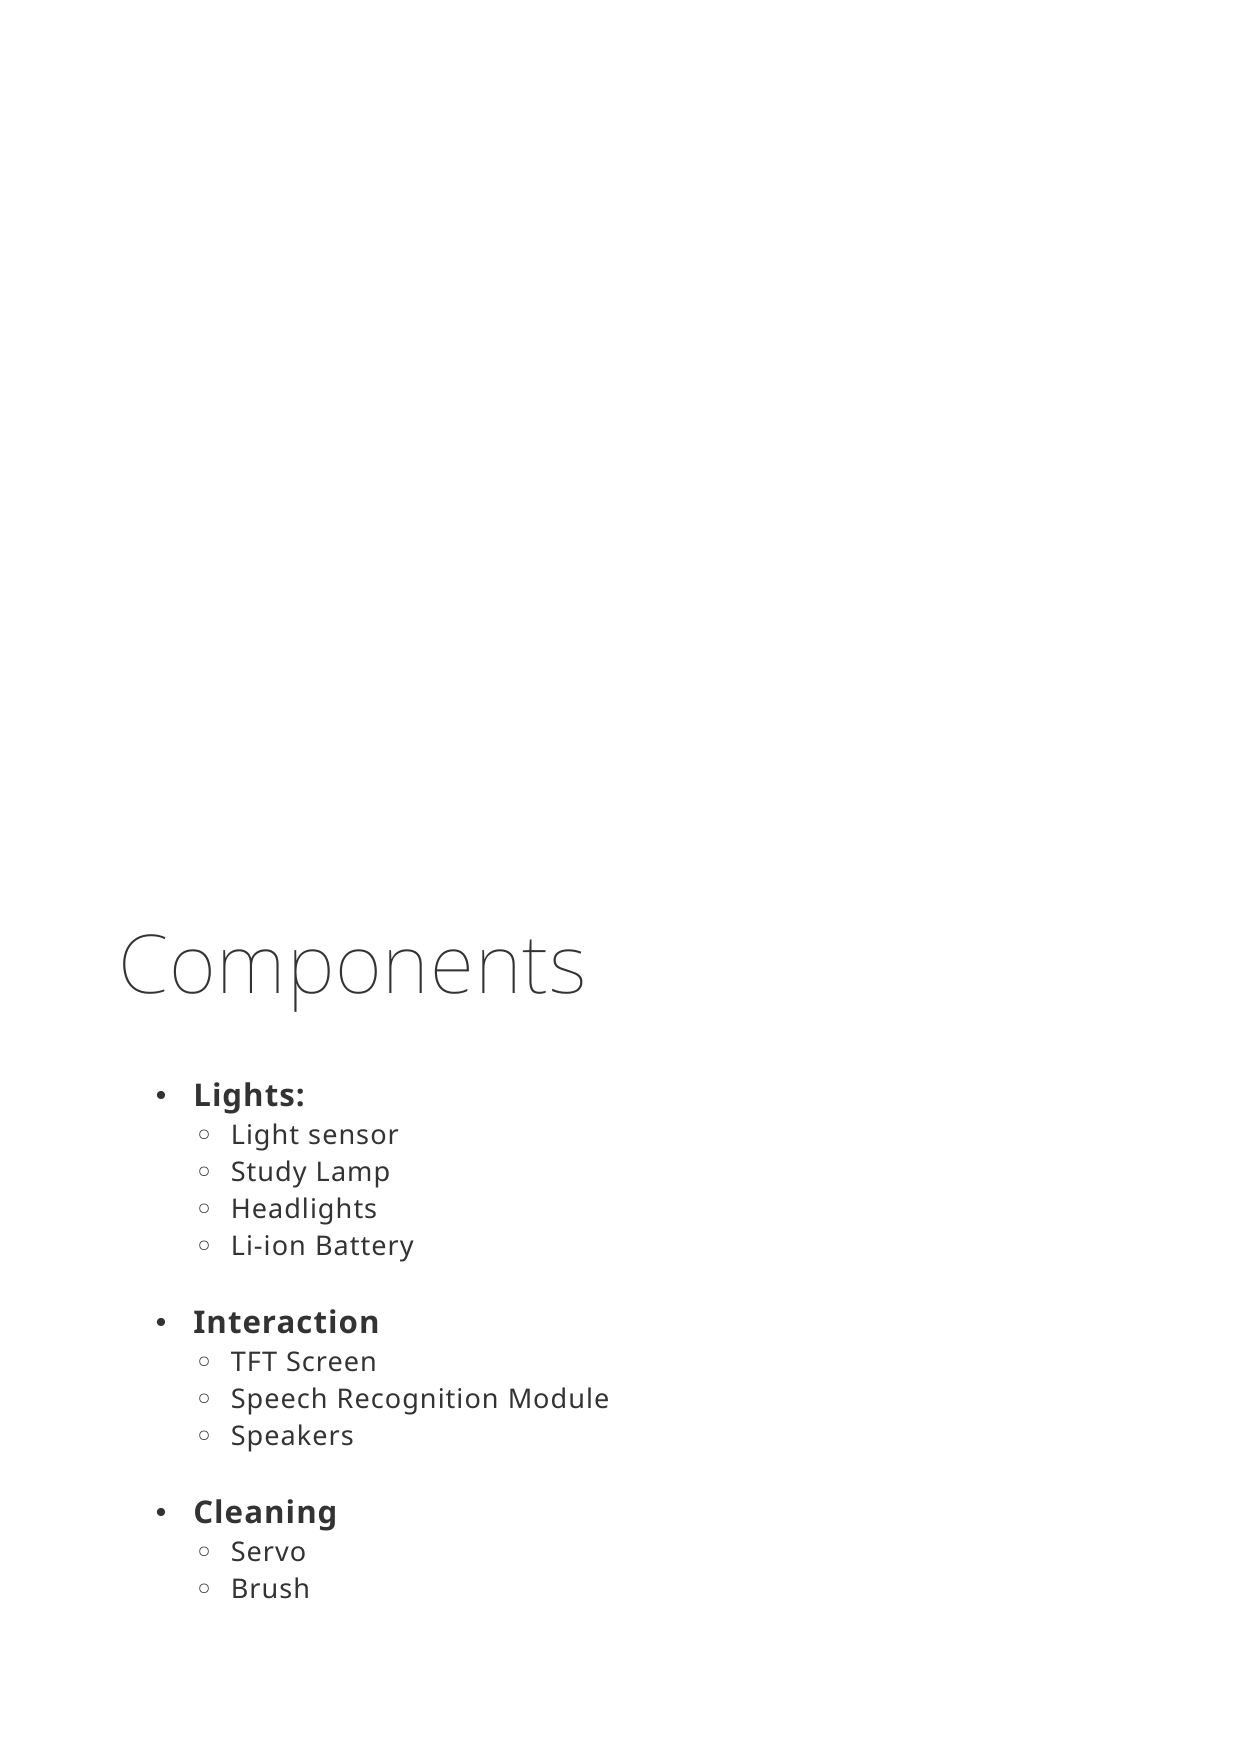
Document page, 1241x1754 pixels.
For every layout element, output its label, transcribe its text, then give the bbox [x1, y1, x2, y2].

list Brush [193, 1569, 1122, 1606]
list Servo [193, 1532, 1122, 1569]
list Headlights [193, 1189, 1122, 1226]
list TFT Screen [193, 1342, 1122, 1379]
list Speech Recognition Module [193, 1379, 1122, 1416]
list Cleaning [156, 1490, 1122, 1532]
list Light sensor [193, 1115, 1122, 1152]
list Lights: [156, 1073, 1122, 1115]
list Interaction [156, 1300, 1122, 1342]
list Speakers [193, 1416, 1122, 1453]
subtitle Components [118, 907, 1122, 1018]
list Study Lamp [193, 1152, 1122, 1189]
list Li-ion Battery [193, 1226, 1122, 1263]
